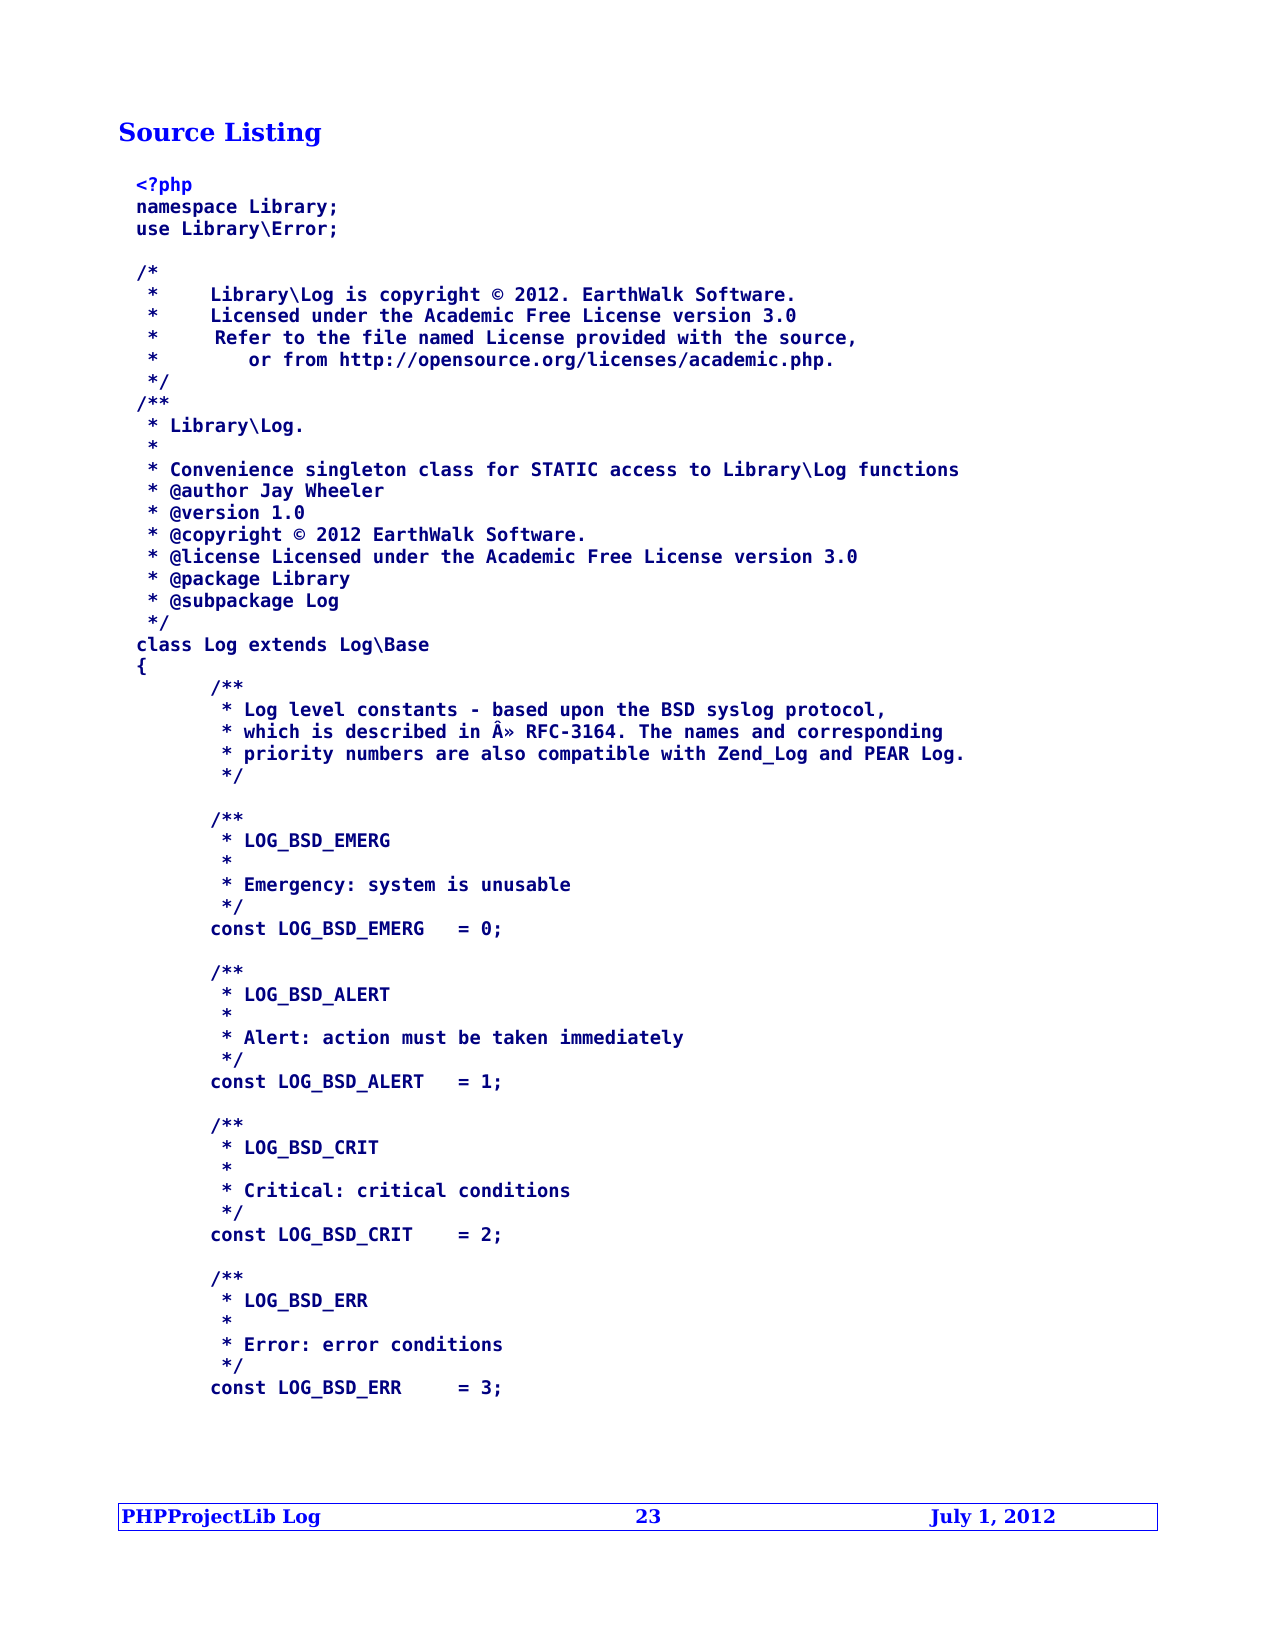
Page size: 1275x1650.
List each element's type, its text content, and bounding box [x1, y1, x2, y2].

list * @subpackage Log [136, 590, 1157, 612]
list * Error: error conditions [136, 1333, 1157, 1355]
list */ [136, 612, 1157, 633]
list * @copyright © 2012 EarthWalk Software. [136, 524, 1157, 546]
list const LOG_BSD_ERR = 3; [136, 1377, 1157, 1399]
list const LOG_BSD_CRIT = 2; [136, 1224, 1157, 1246]
list * @version 1.0 [136, 502, 1157, 524]
list * Emergency: system is unusable [136, 874, 1157, 896]
list * @package Library [136, 568, 1157, 590]
list */ [136, 896, 1157, 918]
list const LOG_BSD_ALERT = 1; [136, 1071, 1157, 1093]
list /** [136, 393, 1157, 415]
list * LOG_BSD_ERR [136, 1290, 1157, 1312]
list * Library\Log is copyright © 2012. EarthWalk Software. [136, 283, 1157, 305]
list const LOG_BSD_EMERG = 0; [136, 918, 1157, 940]
list class Log extends Log\Base [136, 633, 1157, 655]
list * [136, 1005, 1157, 1027]
list { [136, 655, 1157, 677]
list /** [136, 962, 1157, 983]
list /** [136, 677, 1157, 699]
list * LOG_BSD_CRIT [136, 1137, 1157, 1158]
list */ [136, 1355, 1157, 1377]
list * priority numbers are also compatible with Zend_Log and PEAR Log. [136, 743, 1157, 765]
list * Library\Log. [136, 415, 1157, 437]
list * LOG_BSD_EMERG [136, 830, 1157, 852]
list */ [136, 765, 1157, 787]
list * [136, 852, 1157, 874]
list * Licensed under the Academic Free License version 3.0 [136, 305, 1157, 327]
list * Critical: critical conditions [136, 1180, 1157, 1202]
list /** [136, 808, 1157, 830]
list * Convenience singleton class for STATIC access to Library\Log functions [136, 458, 1157, 480]
list * LOG_BSD_ALERT [136, 983, 1157, 1005]
list */ [136, 1202, 1157, 1224]
list /* [136, 262, 1157, 283]
list * [136, 437, 1157, 458]
list * or from http://opensource.org/licenses/academic.php. [136, 349, 1157, 371]
list */ [136, 1049, 1157, 1071]
list /** [136, 1115, 1157, 1137]
list * [136, 1158, 1157, 1180]
list */ [136, 371, 1157, 393]
list * [136, 1312, 1157, 1333]
list * Log level constants - based upon the BSD syslog protocol, [136, 699, 1157, 721]
list * @author Jay Wheeler [136, 480, 1157, 502]
list * which is described in Â» RFC-3164. The names and corresponding [136, 721, 1157, 743]
list namespace Library; [136, 196, 1157, 218]
title Source Listing [118, 118, 1157, 147]
list use Library\Error; [136, 218, 1157, 240]
list /** [136, 1268, 1157, 1290]
list <?php [136, 174, 1157, 196]
list * @license Licensed under the Academic Free License version 3.0 [136, 546, 1157, 568]
list * Refer to the file named License provided with the source, [136, 327, 1157, 349]
list * Alert: action must be taken immediately [136, 1027, 1157, 1049]
